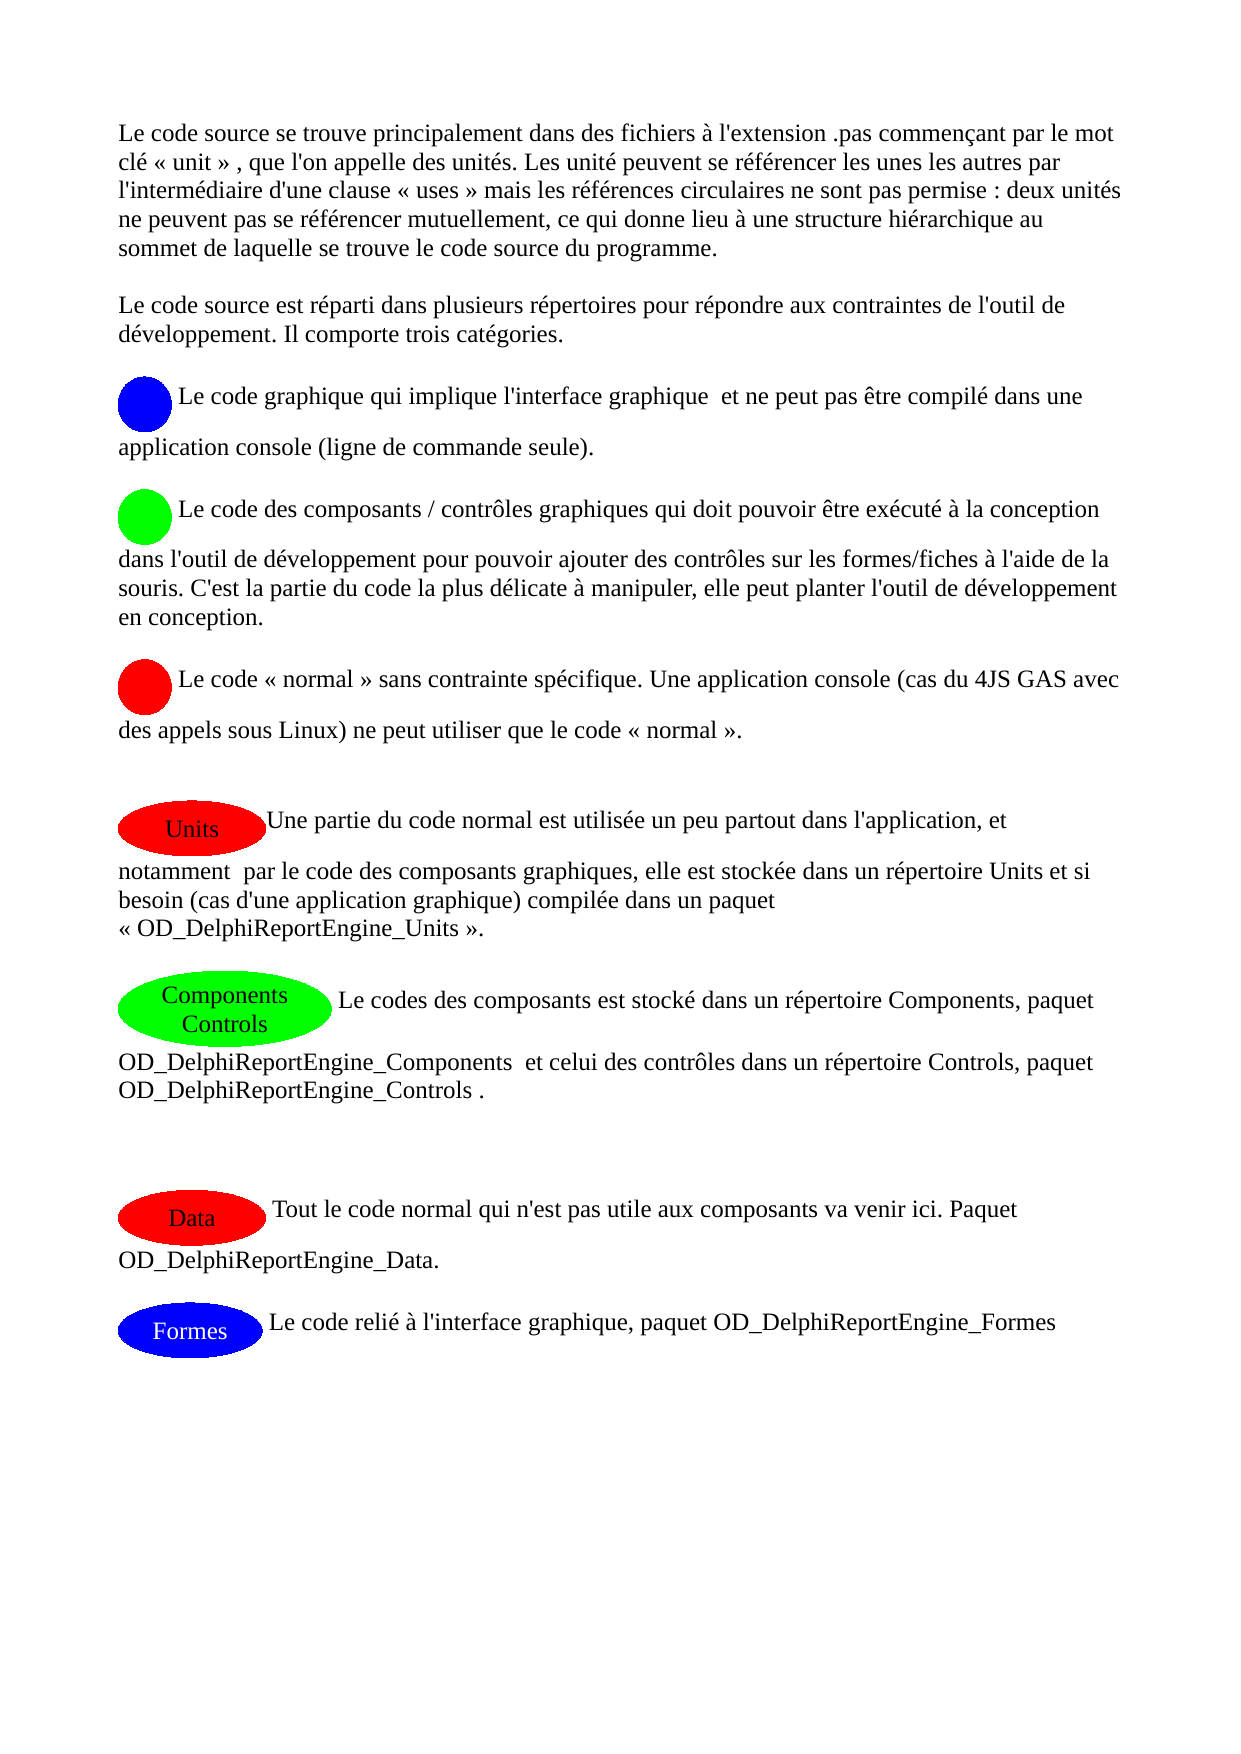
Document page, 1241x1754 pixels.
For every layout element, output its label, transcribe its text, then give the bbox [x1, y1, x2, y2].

text Le code graphique qui implique l'interface graphique et ne peut pas être compilé dans une application console (ligne de commande seule). [118, 377, 1122, 461]
text Le codes des composants est stocké dans un répertoire Components, paquet OD_DelphiReportEngine_Components et celui des contrôles dans un répertoire Controls, paquet OD_DelphiReportEngine_Controls . [118, 971, 1122, 1104]
text Le code source est réparti dans plusieurs répertoires pour répondre aux contraintes de l'outil de développement. Il comporte trois catégories. [118, 291, 1122, 348]
text Une partie du code normal est utilisée un peu partout dans l'application, et notamment par le code des composants graphiques, elle est stockée dans un répertoire Units et si besoin (cas d'une application graphique) compilée dans un paquet « OD_DelphiReportEngine_Units ». [118, 801, 1122, 942]
text Tout le code normal qui n'est pas utile aux composants va venir ici. Paquet OD_DelphiReportEngine_Data. [118, 1190, 1122, 1274]
text Le code « normal » sans contrainte spécifique. Une application console (cas du 4JS GAS avec des appels sous Linux) ne peut utiliser que le code « normal ». [118, 659, 1122, 743]
text Le code des composants / contrôles graphiques qui doit pouvoir être exécuté à la conception dans l'outil de développement pour pouvoir ajouter des contrôles sur les formes/fiches à l'aide de la souris. C'est la partie du code la plus délicate à manipuler, elle peut planter l'outil de développement en conception. [118, 489, 1122, 631]
text Le code source se trouve principalement dans des fichiers à l'extension .pas commençant par le mot clé « unit » , que l'on appelle des unités. Les unité peuvent se référencer les unes les autres par l'intermédiaire d'une clause « uses » mais les références circulaires ne sont pas permise : deux unités ne peuvent pas se référencer mutuellement, ce qui donne lieu à une structure hiérarchique au sommet de laquelle se trouve le code source du programme. [118, 118, 1122, 262]
text Le code relié à l'interface graphique, paquet OD_DelphiReportEngine_Formes [209, 1303, 1122, 1358]
